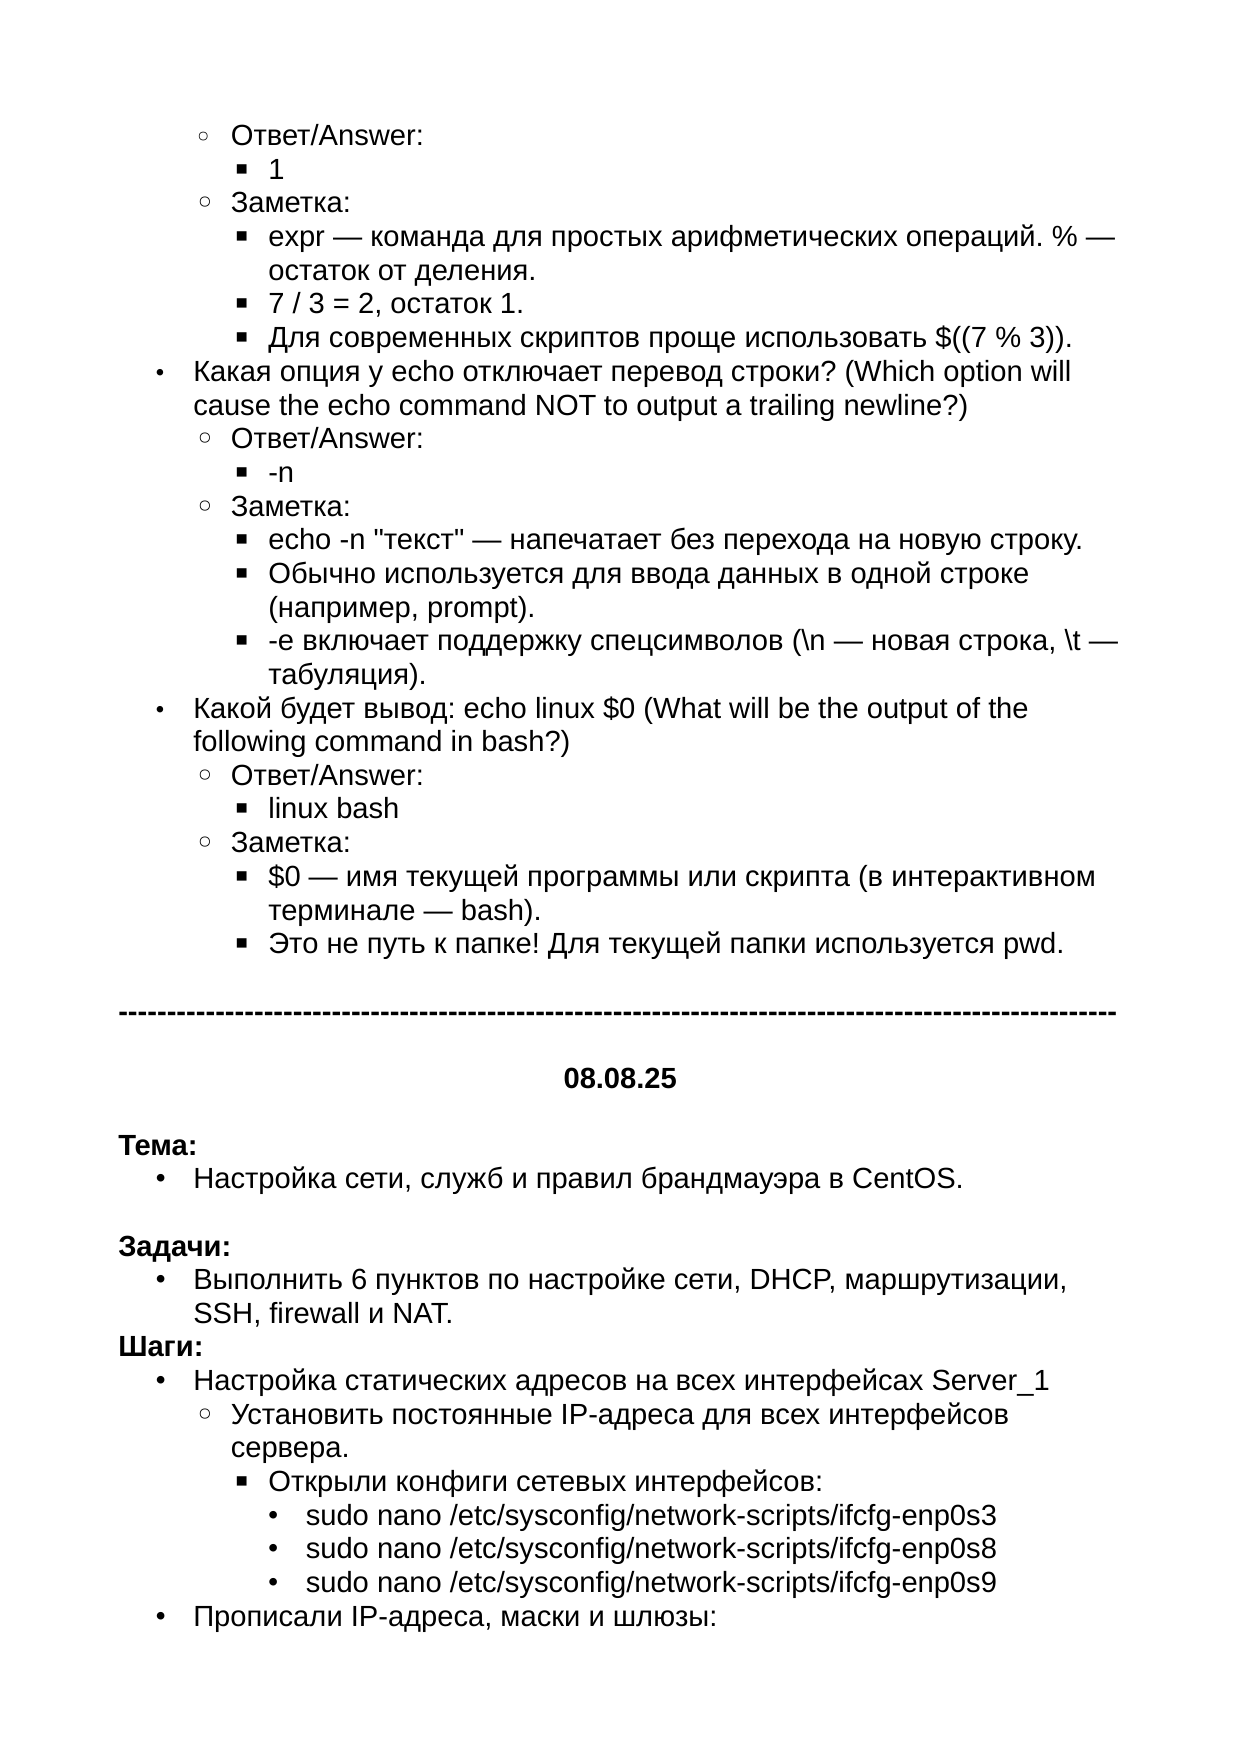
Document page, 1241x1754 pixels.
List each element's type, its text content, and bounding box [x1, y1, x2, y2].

list Ответ/Answer: [193, 421, 1122, 455]
list Установить постоянные IP-адреса для всех интерфейсов сервера. [193, 1397, 1122, 1464]
list Для современных скриптов проще использовать $((7 % 3)). [231, 320, 1122, 354]
list echo -n "текст" — напечатает без перехода на новую строку. [231, 522, 1122, 556]
list sudo nano /etc/sysconfig/network-scripts/ifcfg-enp0s9 [268, 1565, 1122, 1599]
list Какой будет вывод: echo linux $0 (What will be the output of the following command in bash?) [156, 691, 1122, 758]
list Заметка: [193, 825, 1122, 859]
list Настройка сети, служб и правил брандмауэра в CentOS. [156, 1161, 1122, 1195]
text Тема: [118, 1128, 1122, 1161]
list Прописали IP-адреса, маски и шлюзы: [156, 1599, 1122, 1633]
list sudo nano /etc/sysconfig/network-scripts/ifcfg-enp0s8 [268, 1531, 1122, 1565]
text 08.08.25 [118, 1061, 1122, 1094]
list 7 / 3 = 2, остаток 1. [231, 286, 1122, 320]
list Заметка: [193, 488, 1122, 522]
list Настройка статических адресов на всех интерфейсах Server_1 [156, 1363, 1122, 1397]
list expr — команда для простых арифметических операций. % — остаток от деления. [231, 219, 1122, 286]
list sudo nano /etc/sysconfig/network-scripts/ifcfg-enp0s3 [268, 1498, 1122, 1531]
text Задачи: [118, 1228, 1122, 1262]
list -e включает поддержку спецсимволов (\n — новая строка, \t — табуляция). [231, 623, 1122, 691]
list 1 [231, 152, 1122, 185]
list linux bash [231, 791, 1122, 825]
list Какая опция у echo отключает перевод строки? (Which option will cause the echo command NOT to output a trailing newline?) [156, 354, 1122, 421]
list Обычно используется для ввода данных в одной строке (например, prompt). [231, 556, 1122, 623]
text ------------------------------------------------------------------------------------------------------- [118, 993, 1122, 1027]
text Шаги: [118, 1329, 1122, 1363]
list $0 — имя текущей программы или скрипта (в интерактивном терминале — bash). [231, 859, 1122, 926]
list Выполнить 6 пунктов по настройке сети, DHCP, маршрутизации, SSH, firewall и NAT. [156, 1262, 1122, 1329]
list Заметка: [193, 185, 1122, 219]
list Это не путь к папке! Для текущей папки используется pwd. [231, 926, 1122, 960]
list Открыли конфиги сетевых интерфейсов: [231, 1464, 1122, 1498]
list Ответ/Answer: [193, 758, 1122, 791]
list Ответ/Answer: [193, 118, 1122, 152]
list -n [231, 455, 1122, 488]
